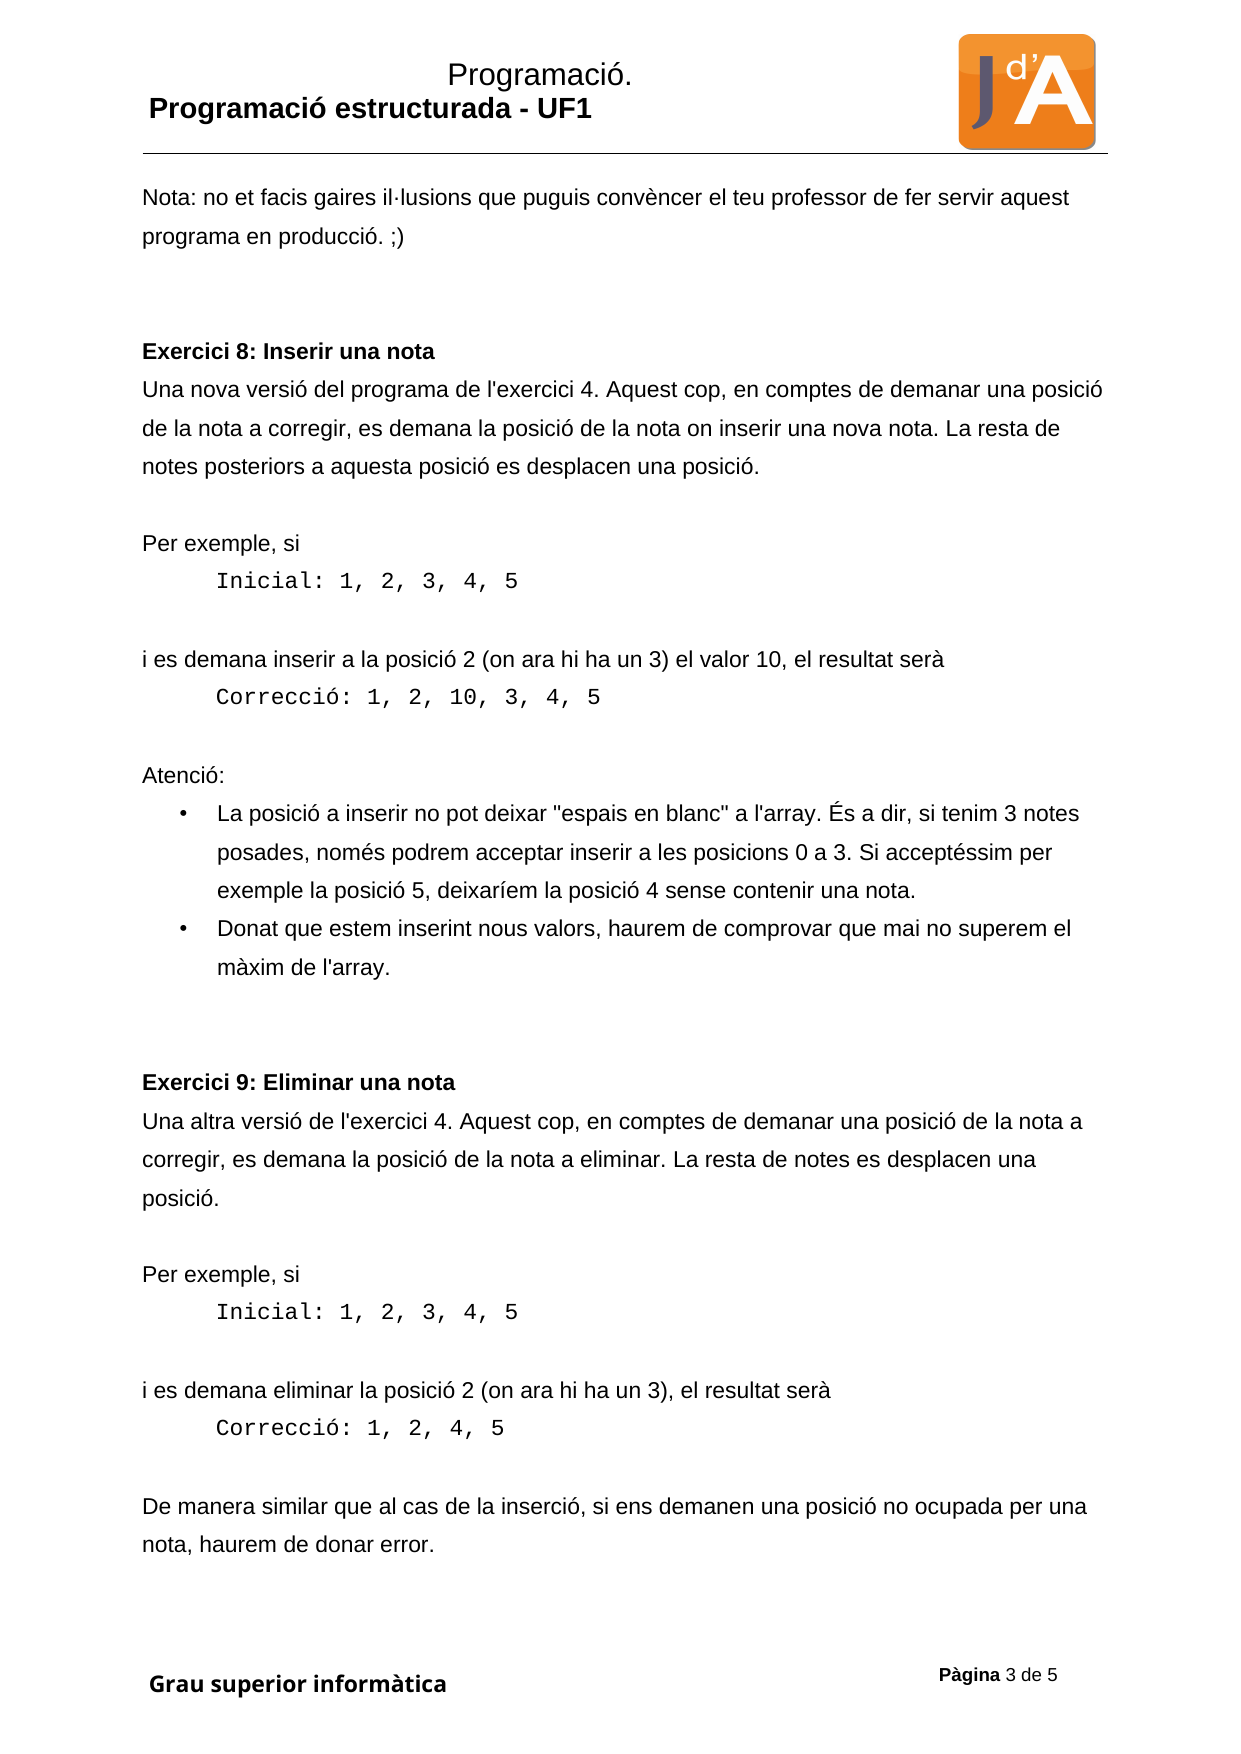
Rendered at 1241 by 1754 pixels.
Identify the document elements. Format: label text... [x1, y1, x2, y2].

text Per exemple, si [142, 1262, 1107, 1288]
list Donat que estem inserint nous valors, haurem de comprovar que mai no superem el màxim de l'array. [179, 916, 1107, 980]
text Una nova versió del programa de l'exercici 4. Aquest cop, en comptes de demanar una posició de la nota a corregir, es demana la posició de la nota on inserir una nova nota. La resta de notes posteriors a aquesta posició es desplacen una posició. [142, 377, 1107, 480]
text Per exemple, si [142, 531, 1107, 557]
picture [958, 34, 1096, 150]
text i es demana inserir a la posició 2 (on ara hi ha un 3) el valor 10, el resultat serà [142, 647, 1107, 672]
text Nota: no et facis gaires il·lusions que puguis convèncer el teu professor de fer servir aquest programa en producció. ;) [142, 185, 1107, 249]
text Correcció: 1, 2, 4, 5 [216, 1416, 1107, 1442]
text Una altra versió de l'exercici 4. Aquest cop, en comptes de demanar una posició de la nota a corregir, es demana la posició de la nota a eliminar. La resta de notes es desplacen una posició. [142, 1108, 1107, 1211]
text De manera similar que al cas de la inserció, si ens demanen una posició no ocupada per una nota, haurem de donar error. [142, 1493, 1107, 1558]
text Inicial: 1, 2, 3, 4, 5 [216, 569, 1107, 595]
text Exercici 8: Inserir una nota [142, 339, 1107, 364]
list La posició a inserir no pot deixar "espais en blanc" a l'array. És a dir, si tenim 3 notes posades, només podrem acceptar inserir a les posicions 0 a 3. Si acceptéssim per exemple la posició 5, deixaríem la posició 4 sense contenir una nota. [179, 801, 1107, 903]
text Atenció: [142, 762, 1107, 788]
text i es demana eliminar la posició 2 (on ara hi ha un 3), el resultat serà [142, 1378, 1107, 1403]
text Inicial: 1, 2, 3, 4, 5 [216, 1301, 1107, 1326]
text Correcció: 1, 2, 10, 3, 4, 5 [216, 685, 1107, 711]
text Exercici 9: Eliminar una nota [142, 1070, 1107, 1096]
